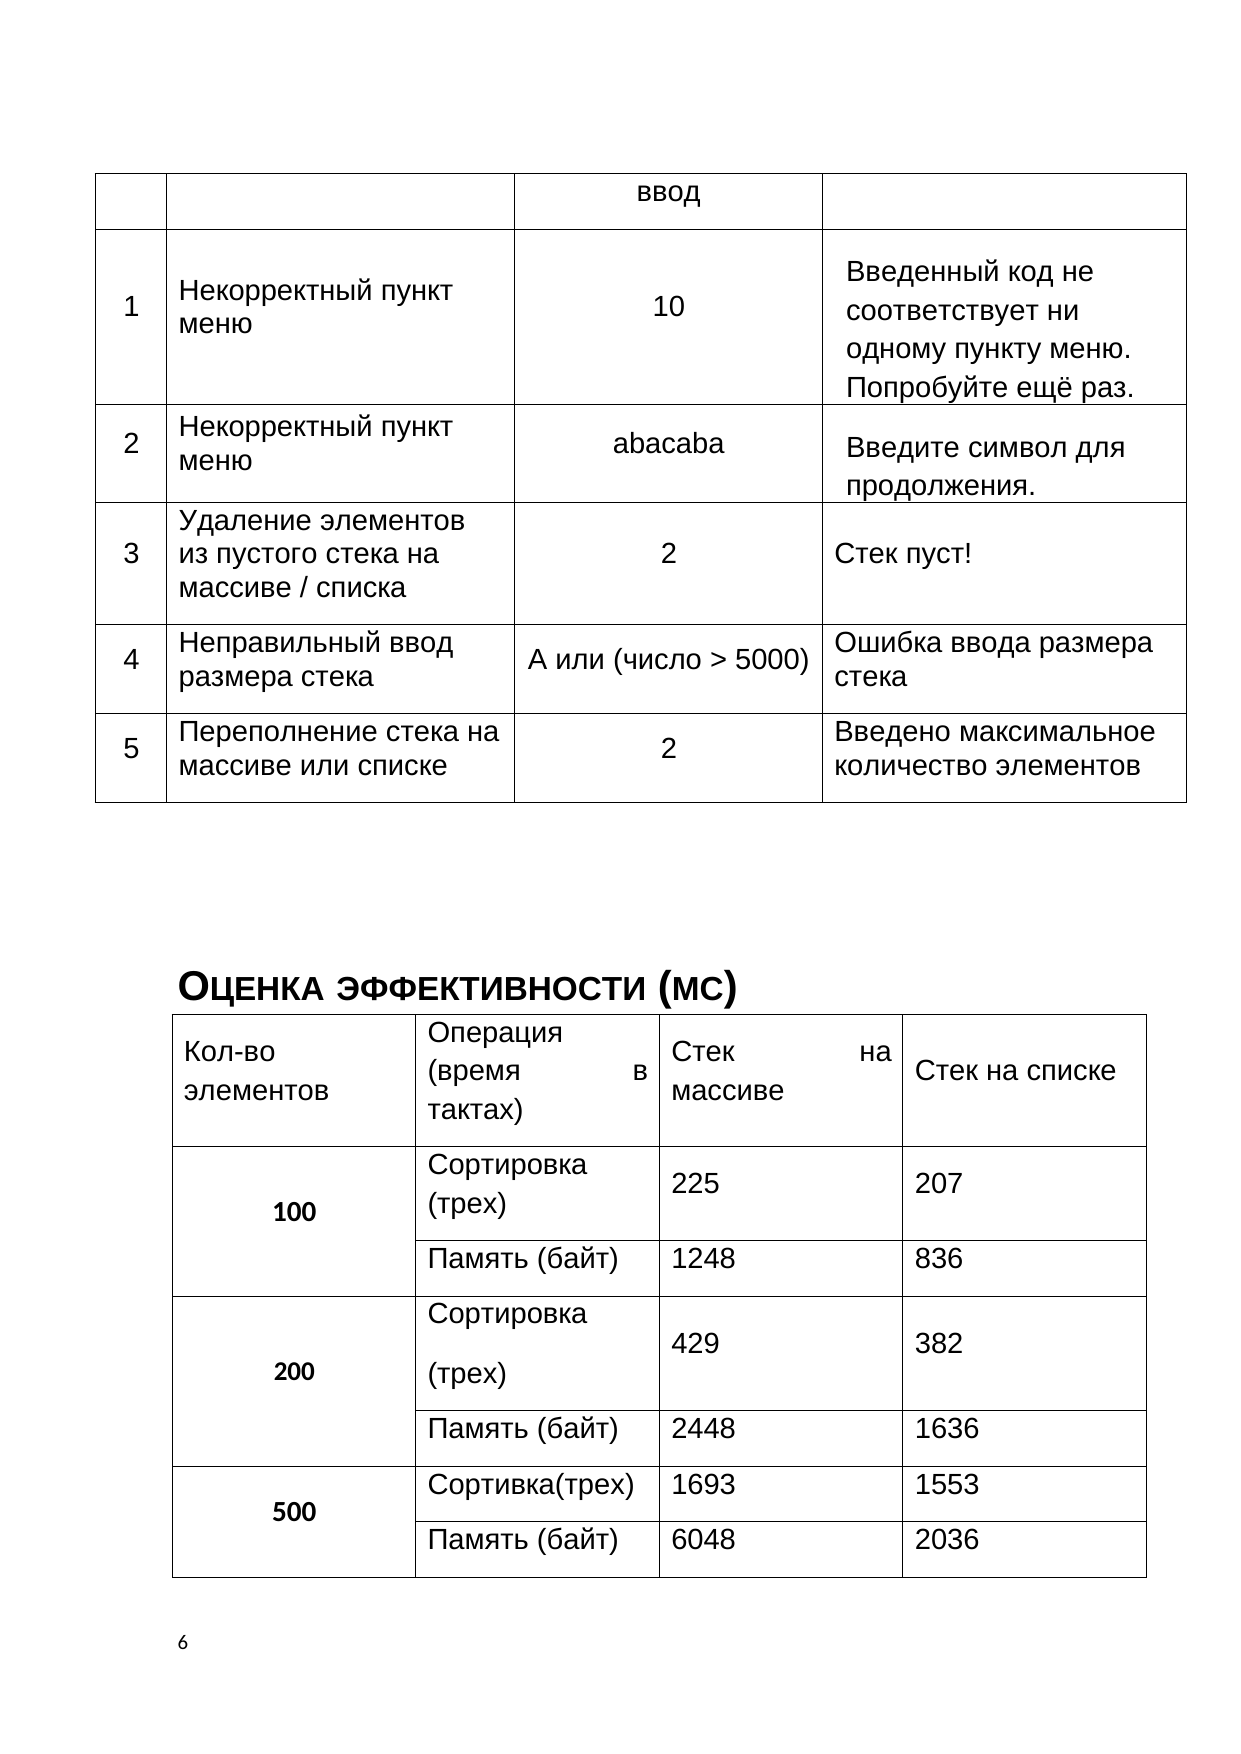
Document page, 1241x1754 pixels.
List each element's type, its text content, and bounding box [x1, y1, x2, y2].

table_header ввод [515, 174, 822, 228]
table_header Стек на списке [903, 1015, 1146, 1146]
table_cell Удаление элементов из пустого стека на массиве / списка [167, 503, 514, 624]
table_cell Неправильный ввод размера стека [167, 625, 514, 713]
table_cell 225 [660, 1147, 902, 1240]
table_header Операция (время в тактах) [416, 1015, 659, 1146]
table_cell Введенный код не соответствует ни одному пункту меню. Попробуйте ещё раз. [823, 230, 1186, 404]
table_header [167, 174, 514, 228]
table_cell 4 [96, 625, 166, 713]
table_cell Введено максимальное количество элементов [823, 714, 1186, 802]
table_cell Переполнение стека на массиве или списке [167, 714, 514, 802]
table_cell 382 [903, 1297, 1146, 1410]
table_cell 6048 [660, 1522, 902, 1577]
table_cell Некорректный пункт меню [167, 230, 514, 404]
table_header Кол-во элементов [173, 1015, 415, 1146]
subtitle Оценка эффективности (мс) [177, 962, 1152, 1009]
table_cell Некорректный пункт меню [167, 405, 514, 502]
table_cell 2 [515, 503, 822, 624]
table_cell 2036 [903, 1522, 1146, 1577]
table_cell Память (байт) [416, 1411, 659, 1466]
table_cell 2 [515, 714, 822, 802]
table_header Стек на массиве [660, 1015, 902, 1146]
table_cell 1636 [903, 1411, 1146, 1466]
table_cell 1 [96, 230, 166, 404]
table_cell 3 [96, 503, 166, 624]
table_cell 1248 [660, 1241, 902, 1296]
table_cell A или (число > 5000) [515, 625, 822, 713]
table_cell 836 [903, 1241, 1146, 1296]
table_cell abacaba [515, 405, 822, 502]
table_cell 200 [173, 1297, 415, 1466]
table_cell 100 [173, 1147, 415, 1296]
table_cell 1693 [660, 1467, 902, 1521]
table_cell Сортировка (трех) [416, 1297, 659, 1410]
table_header [96, 174, 166, 228]
table_cell Стек пуст! [823, 503, 1186, 624]
table_cell 500 [173, 1467, 415, 1577]
table_cell 1553 [903, 1467, 1146, 1521]
table_cell 10 [515, 230, 822, 404]
table_cell 2448 [660, 1411, 902, 1466]
table_cell 429 [660, 1297, 902, 1410]
table_cell Память (байт) [416, 1522, 659, 1577]
table_cell Память (байт) [416, 1241, 659, 1296]
table_cell 2 [96, 405, 166, 502]
table_cell Сортивка(трех) [416, 1467, 659, 1521]
table_header [823, 174, 1186, 228]
table_cell Введите символ для продолжения. [823, 405, 1186, 502]
table_cell Ошибка ввода размера стека [823, 625, 1186, 713]
table_cell 5 [96, 714, 166, 802]
table_cell Cортировка (трех) [416, 1147, 659, 1240]
table_cell 207 [903, 1147, 1146, 1240]
